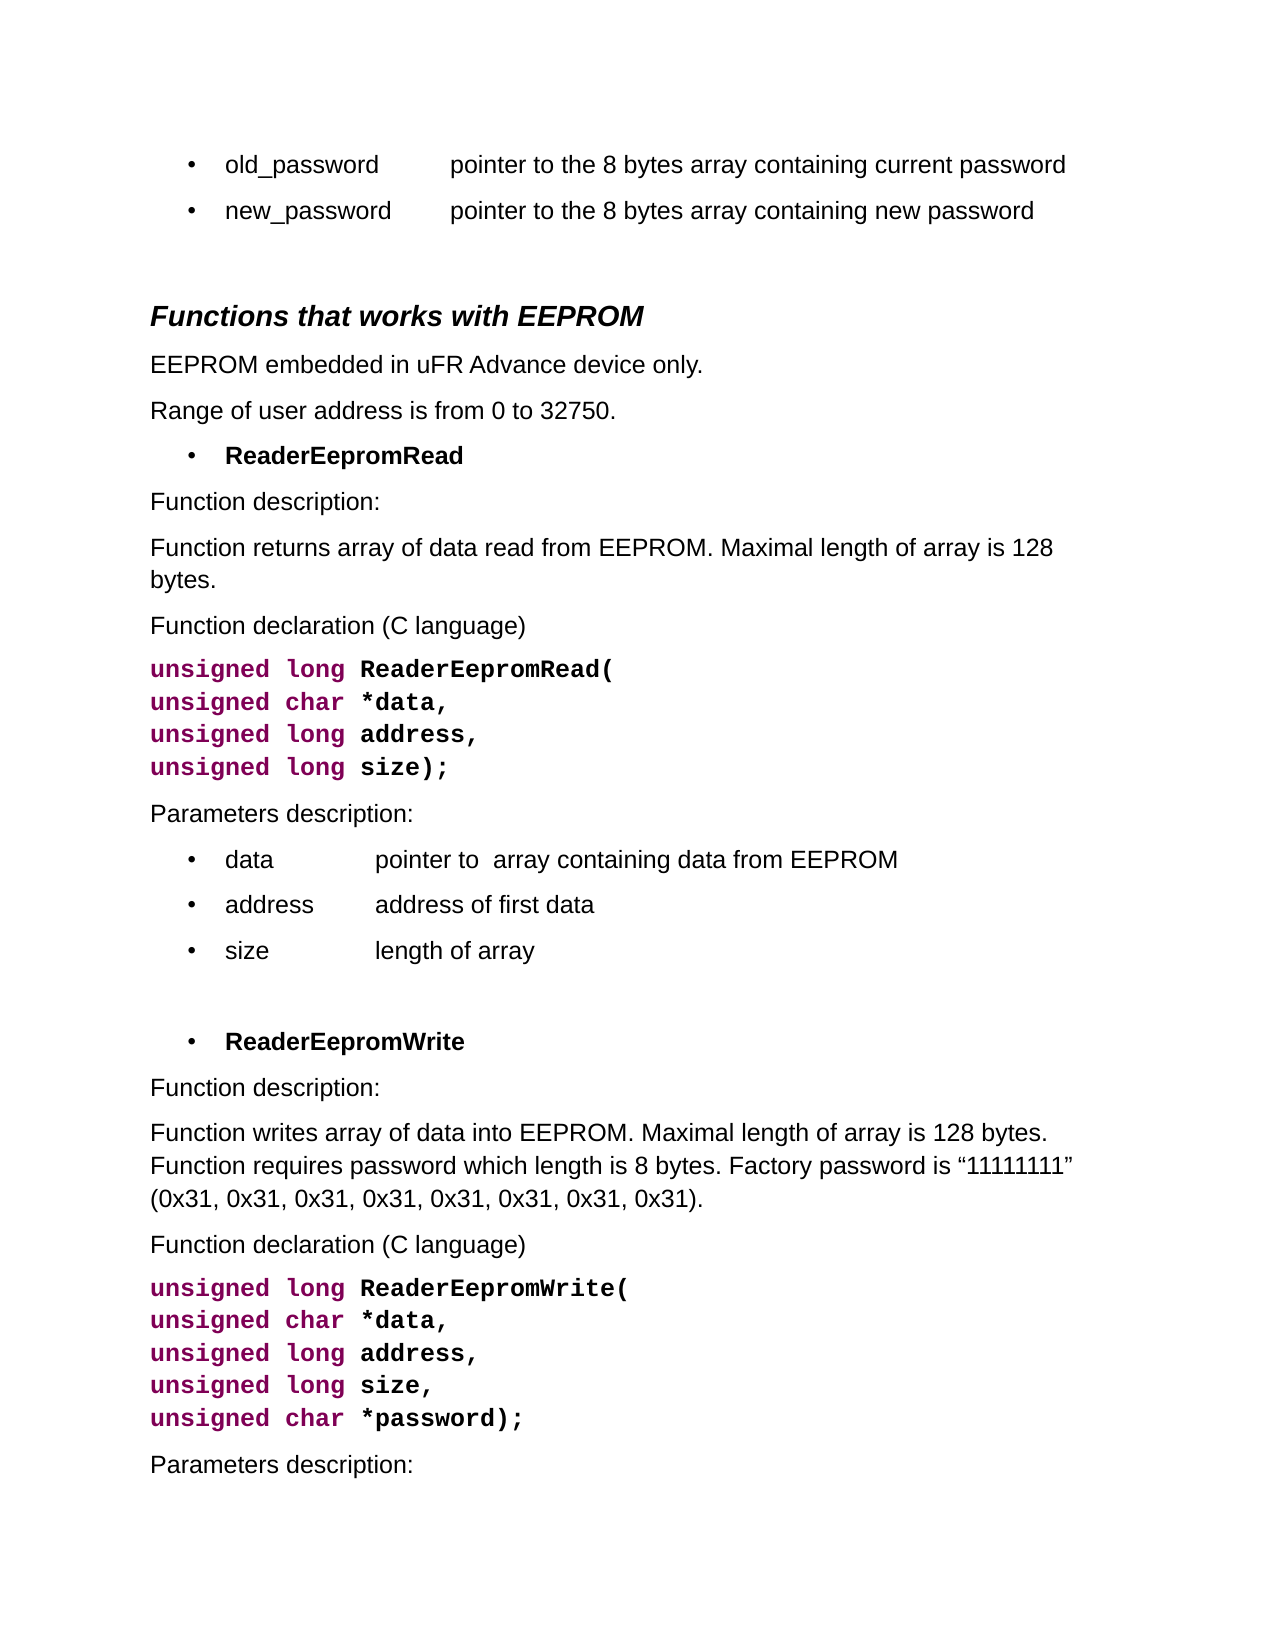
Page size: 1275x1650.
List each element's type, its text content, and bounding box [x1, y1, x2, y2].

text Function declaration (C language) [150, 1230, 1125, 1258]
text Parameters description: [150, 799, 1125, 828]
list old_password pointer to the 8 bytes array containing current password [187, 150, 1125, 179]
list new_password pointer to the 8 bytes array containing new password [187, 196, 1125, 224]
text unsigned long ReaderEepromWrite( unsigned char *data, unsigned long address, unsigned long size, unsigned char *password); [150, 1275, 1125, 1433]
text EEPROM embedded in uFR Advance device only. [150, 350, 1125, 379]
list size length of array [187, 936, 1125, 965]
list ReaderEepromWrite [187, 1027, 1125, 1056]
text Function declaration (C language) [150, 611, 1125, 640]
text Range of user address is from 0 to 32750. [150, 396, 1125, 424]
text Function description: [150, 1073, 1125, 1101]
list address address of first data [187, 890, 1125, 919]
list ReaderEepromRead [187, 441, 1125, 470]
text unsigned long ReaderEepromRead( unsigned char *data, unsigned long address, unsigned long size); [150, 657, 1125, 782]
list data pointer to array containing data from EEPROM [187, 844, 1125, 873]
text Parameters description: [150, 1450, 1125, 1479]
text Function returns array of data read from EEPROM. Maximal length of array is 128 bytes. [150, 532, 1125, 594]
text Function description: [150, 487, 1125, 516]
text Function writes array of data into EEPROM. Maximal length of array is 128 bytes. Function requires password which length is 8 bytes. Factory password is “11111111” (0x31, 0x31, 0x31, 0x31, 0x31, 0x31, 0x31, 0x31). [150, 1118, 1125, 1213]
subtitle Functions that works with EEPROM [150, 299, 1125, 333]
